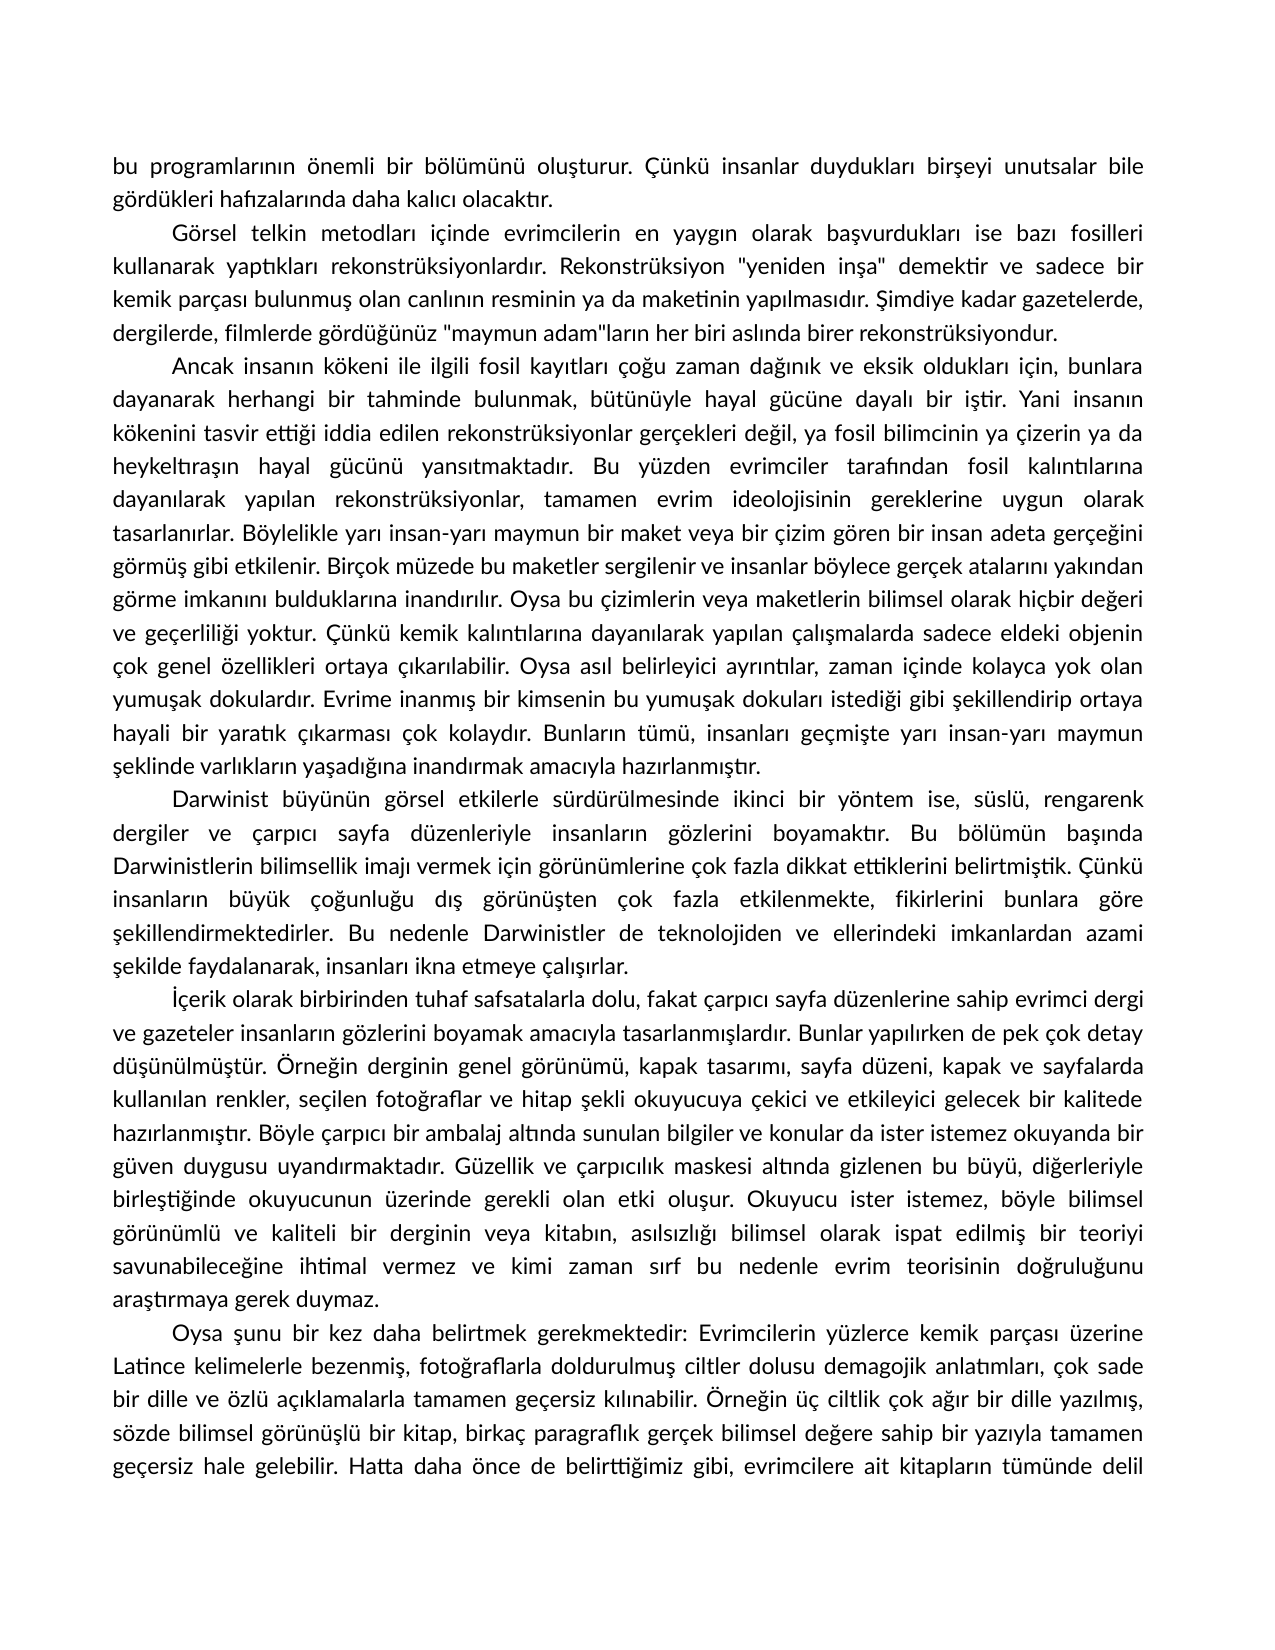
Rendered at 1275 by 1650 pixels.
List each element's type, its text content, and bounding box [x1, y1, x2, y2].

text Darwinist büyünün görsel etkilerle sürdürülmesinde ikinci bir yöntem ise, süslü, rengarenk dergiler ve çarpıcı sayfa düzenleriyle insanların gözlerini boyamaktır. Bu bölümün başında Darwinistlerin bilimsellik imajı vermek için görünümlerine çok fazla dikkat ettiklerini belirtmiştik. Çünkü insanların büyük çoğunluğu dış görünüşten çok fazla etkilenmekte, fikirlerini bunlara göre şekillendirmektedirler. Bu nedenle Darwinistler de teknolojiden ve ellerindeki imkanlardan azami şekilde faydalanarak, insanları ikna etmeye çalışırlar. [112, 781, 1145, 981]
text Ancak insanın kökeni ile ilgili fosil kayıtları çoğu zaman dağınık ve eksik oldukları için, bunlara dayanarak herhangi bir tahminde bulunmak, bütünüyle hayal gücüne dayalı bir iştir. Yani insanın kökenini tasvir ettiği iddia edilen rekonstrüksiyonlar gerçekleri değil, ya fosil bilimcinin ya çizerin ya da heykeltıraşın hayal gücünü yansıtmaktadır. Bu yüzden evrimciler tarafından fosil kalıntılarına dayanılarak yapılan rekonstrüksiyonlar, tamamen evrim ideolojisinin gereklerine uygun olarak tasarlanırlar. Böylelikle yarı insan-yarı maymun bir maket veya bir çizim gören bir insan adeta gerçeğini görmüş gibi etkilenir. Birçok müzede bu maketler sergilenir ve insanlar böylece gerçek atalarını yakından görme imkanını bulduklarına inandırılır. Oysa bu çizimlerin veya maketlerin bilimsel olarak hiçbir değeri ve geçerliliği yoktur. Çünkü kemik kalıntılarına dayanılarak yapılan çalışmalarda sadece eldeki objenin çok genel özellikleri ortaya çıkarılabilir. Oysa asıl belirleyici ayrıntılar, zaman içinde kolayca yok olan yumuşak dokulardır. Evrime inanmış bir kimsenin bu yumuşak dokuları istediği gibi şekillendirip ortaya hayali bir yaratık çıkarması çok kolaydır. Bunların tümü, insanları geçmişte yarı insan-yarı maymun şeklinde varlıkların yaşadığına inandırmak amacıyla hazırlanmıştır. [112, 348, 1145, 781]
text İçerik olarak birbirinden tuhaf safsatalarla dolu, fakat çarpıcı sayfa düzenlerine sahip evrimci dergi ve gazeteler insanların gözlerini boyamak amacıyla tasarlanmışlardır. Bunlar yapılırken de pek çok detay düşünülmüştür. Örneğin derginin genel görünümü, kapak tasarımı, sayfa düzeni, kapak ve sayfalarda kullanılan renkler, seçilen fotoğraflar ve hitap şekli okuyucuya çekici ve etkileyici gelecek bir kalitede hazırlanmıştır. Böyle çarpıcı bir ambalaj altında sunulan bilgiler ve konular da ister istemez okuyanda bir güven duygusu uyandırmaktadır. Güzellik ve çarpıcılık maskesi altında gizlenen bu büyü, diğerleriyle birleştiğinde okuyucunun üzerinde gerekli olan etki oluşur. Okuyucu ister istemez, böyle bilimsel görünümlü ve kaliteli bir derginin veya kitabın, asılsızlığı bilimsel olarak ispat edilmiş bir teoriyi savunabileceğine ihtimal vermez ve kimi zaman sırf bu nedenle evrim teorisinin doğruluğunu araştırmaya gerek duymaz. [112, 981, 1145, 1314]
text bu programlarının önemli bir bölümünü oluşturur. Çünkü insanlar duydukları birşeyi unutsalar bile gördükleri hafızalarında daha kalıcı olacaktır. [112, 148, 1145, 214]
text Görsel telkin metodları içinde evrimcilerin en yaygın olarak başvurdukları ise bazı fosilleri kullanarak yaptıkları rekonstrüksiyonlardır. Rekonstrüksiyon "yeniden inşa" demektir ve sadece bir kemik parçası bulunmuş olan canlının resminin ya da maketinin yapılmasıdır. Şimdiye kadar gazetelerde, dergilerde, filmlerde gördüğünüz "maymun adam"ların her biri aslında birer rekonstrüksiyondur. [112, 214, 1145, 348]
text Oysa şunu bir kez daha belirtmek gerekmektedir: Evrimcilerin yüzlerce kemik parçası üzerine Latince kelimelerle bezenmiş, fotoğraflarla doldurulmuş ciltler dolusu demagojik anlatımları, çok sade bir dille ve özlü açıklamalarla tamamen geçersiz kılınabilir. Örneğin üç ciltlik çok ağır bir dille yazılmış, sözde bilimsel görünüşlü bir kitap, birkaç paragraflık gerçek bilimsel değere sahip bir yazıyla tamamen geçersiz hale gelebilir. Hatta daha önce de belirttiğimiz gibi, evrimcilere ait kitapların tümünde delil [112, 1314, 1145, 1481]
